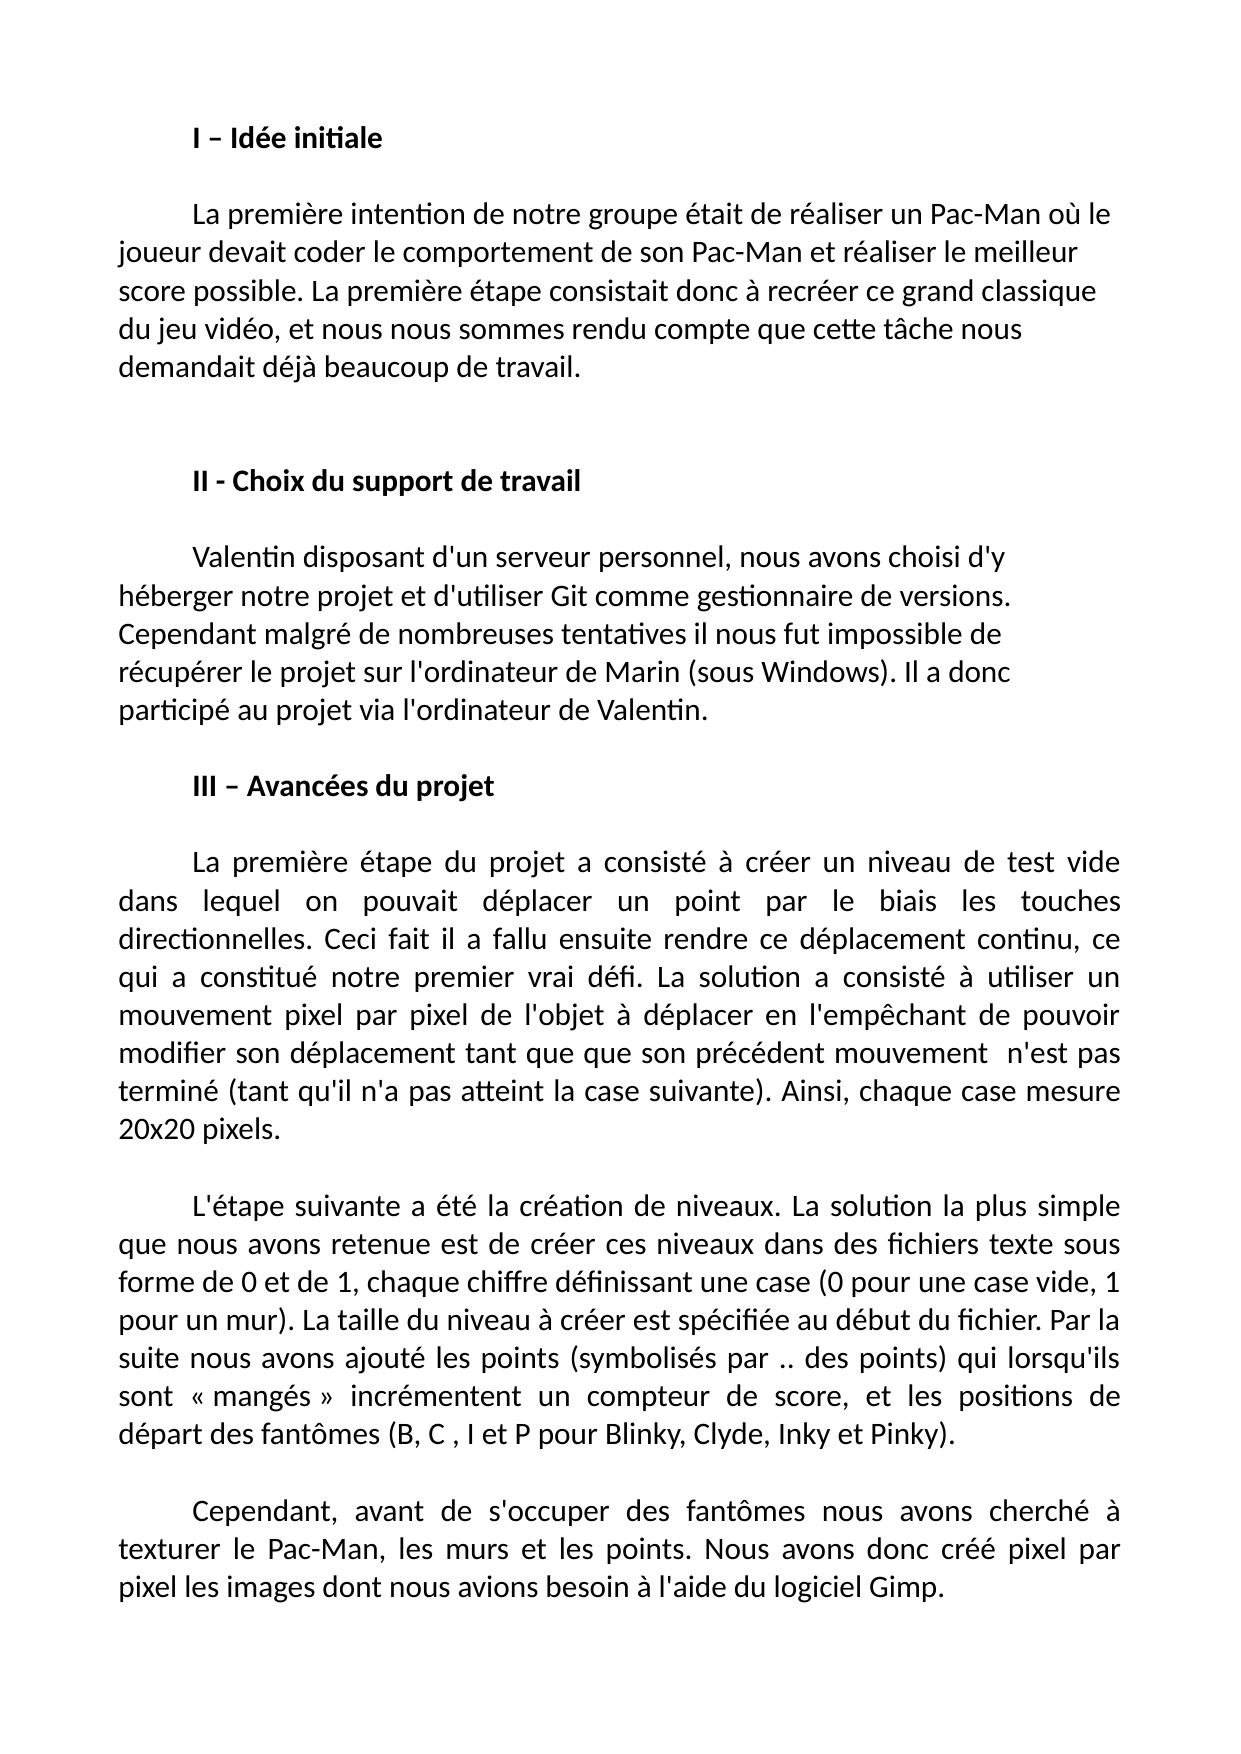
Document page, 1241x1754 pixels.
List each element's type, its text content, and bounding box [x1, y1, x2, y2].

text Cependant, avant de s'occuper des fantômes nous avons cherché à texturer le Pac-Man, les murs et les points. Nous avons donc créé pixel par pixel les images dont nous avions besoin à l'aide du logiciel Gimp. [118, 1491, 1122, 1605]
text Valentin disposant d'un serveur personnel, nous avons choisi d'y héberger notre projet et d'utiliser Git comme gestionnaire de versions. Cependant malgré de nombreuses tentatives il nous fut impossible de récupérer le projet sur l'ordinateur de Marin (sous Windows). Il a donc participé au projet via l'ordinateur de Valentin. [118, 537, 1122, 728]
text I – Idée initiale [118, 118, 1122, 156]
text II - Choix du support de travail [118, 461, 1122, 499]
text La première intention de notre groupe était de réaliser un Pac-Man où le joueur devait coder le comportement de son Pac-Man et réaliser le meilleur score possible. La première étape consistait donc à recréer ce grand classique du jeu vidéo, et nous nous sommes rendu compte que cette tâche nous demandait déjà beaucoup de travail. [118, 194, 1122, 385]
text L'étape suivante a été la création de niveaux. La solution la plus simple que nous avons retenue est de créer ces niveaux dans des fichiers texte sous forme de 0 et de 1, chaque chiffre définissant une case (0 pour une case vide, 1 pour un mur). La taille du niveau à créer est spécifiée au début du fichier. Par la suite nous avons ajouté les points (symbolisés par .. des points) qui lorsqu'ils sont « mangés » incrémentent un compteur de score, et les positions de départ des fantômes (B, C , I et P pour Blinky, Clyde, Inky et Pinky). [118, 1186, 1122, 1452]
text La première étape du projet a consisté à créer un niveau de test vide dans lequel on pouvait déplacer un point par le biais les touches directionnelles. Ceci fait il a fallu ensuite rendre ce déplacement continu, ce qui a constitué notre premier vrai défi. La solution a consisté à utiliser un mouvement pixel par pixel de l'objet à déplacer en l'empêchant de pouvoir modifier son déplacement tant que que son précédent mouvement n'est pas terminé (tant qu'il n'a pas atteint la case suivante). Ainsi, chaque case mesure 20x20 pixels. [118, 842, 1122, 1147]
text III – Avancées du projet [118, 766, 1122, 804]
